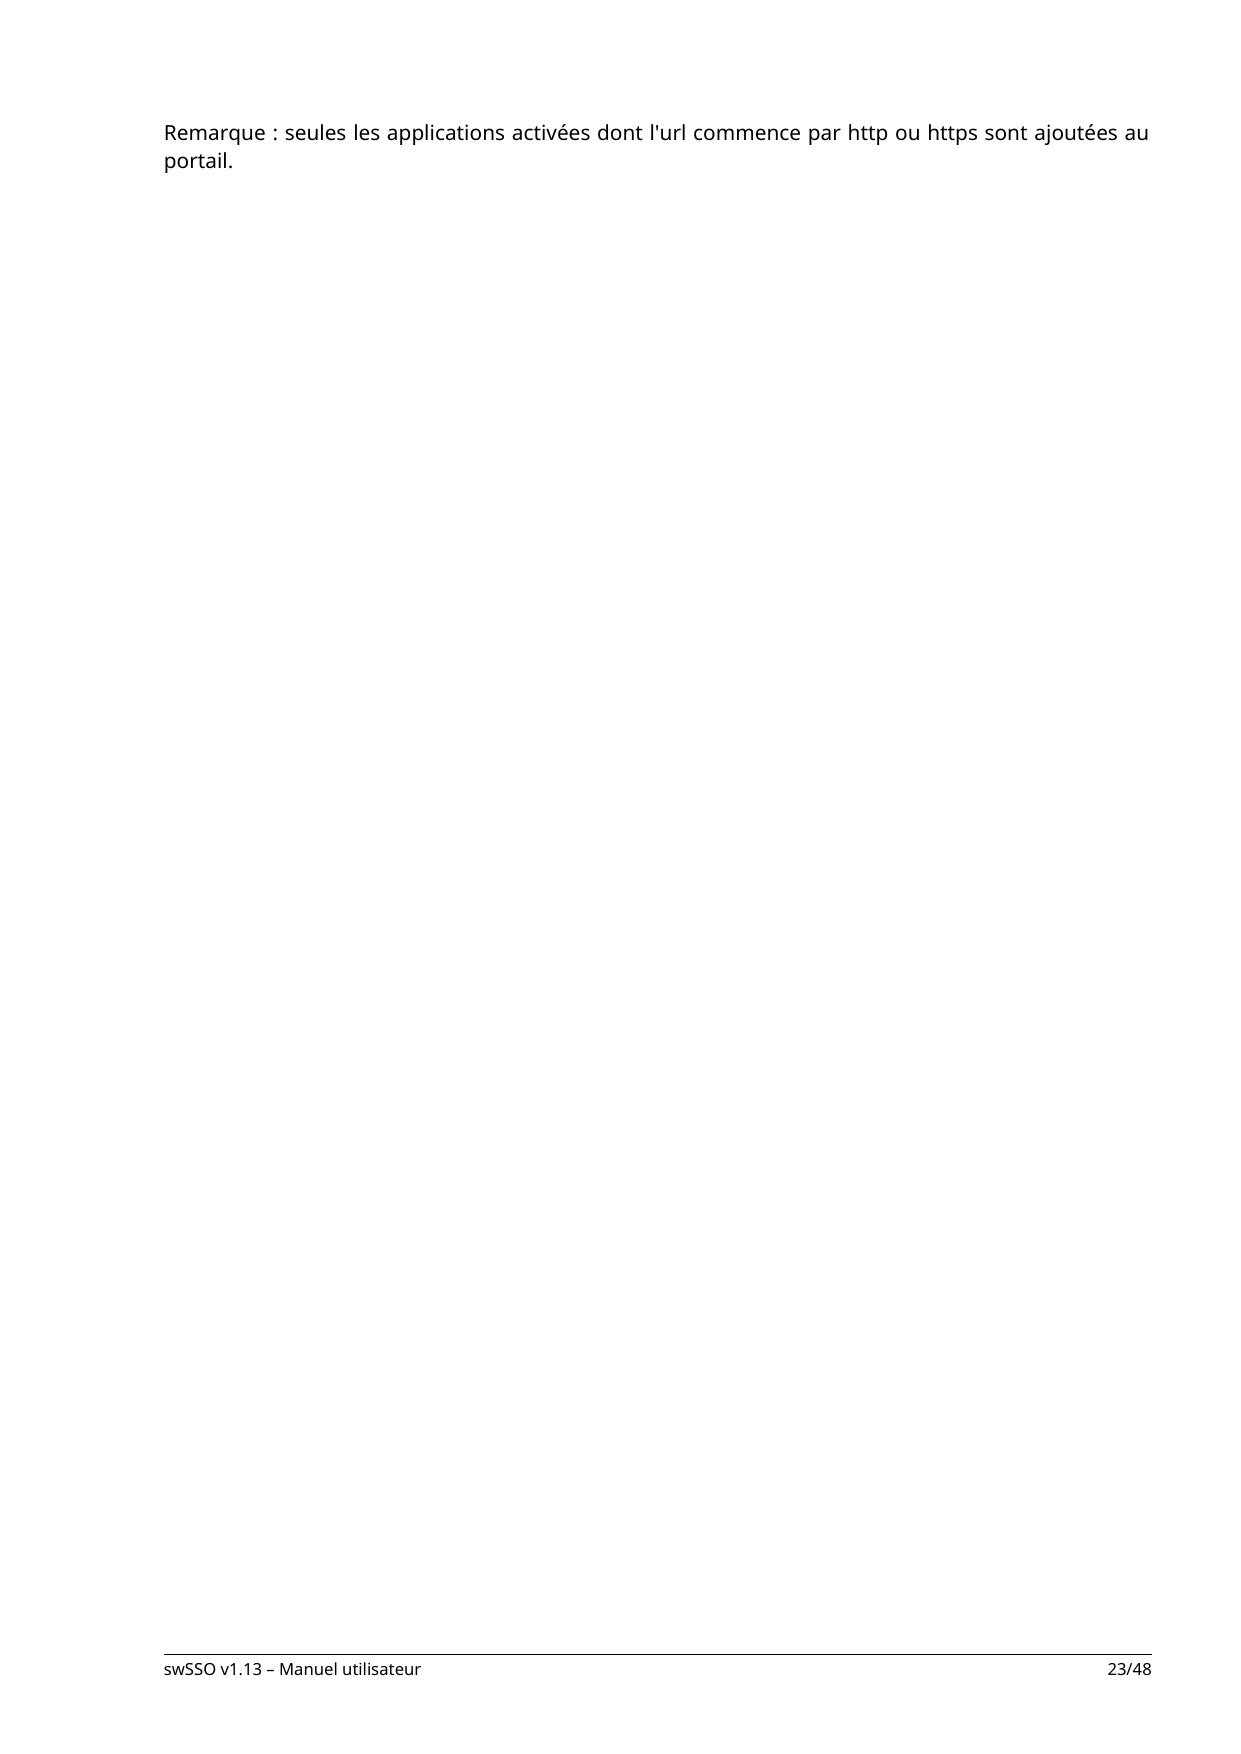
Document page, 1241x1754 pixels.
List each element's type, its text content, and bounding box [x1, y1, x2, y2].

text Remarque : seules les applications activées dont l'url commence par http ou https sont ajoutées au portail. [164, 118, 1152, 175]
